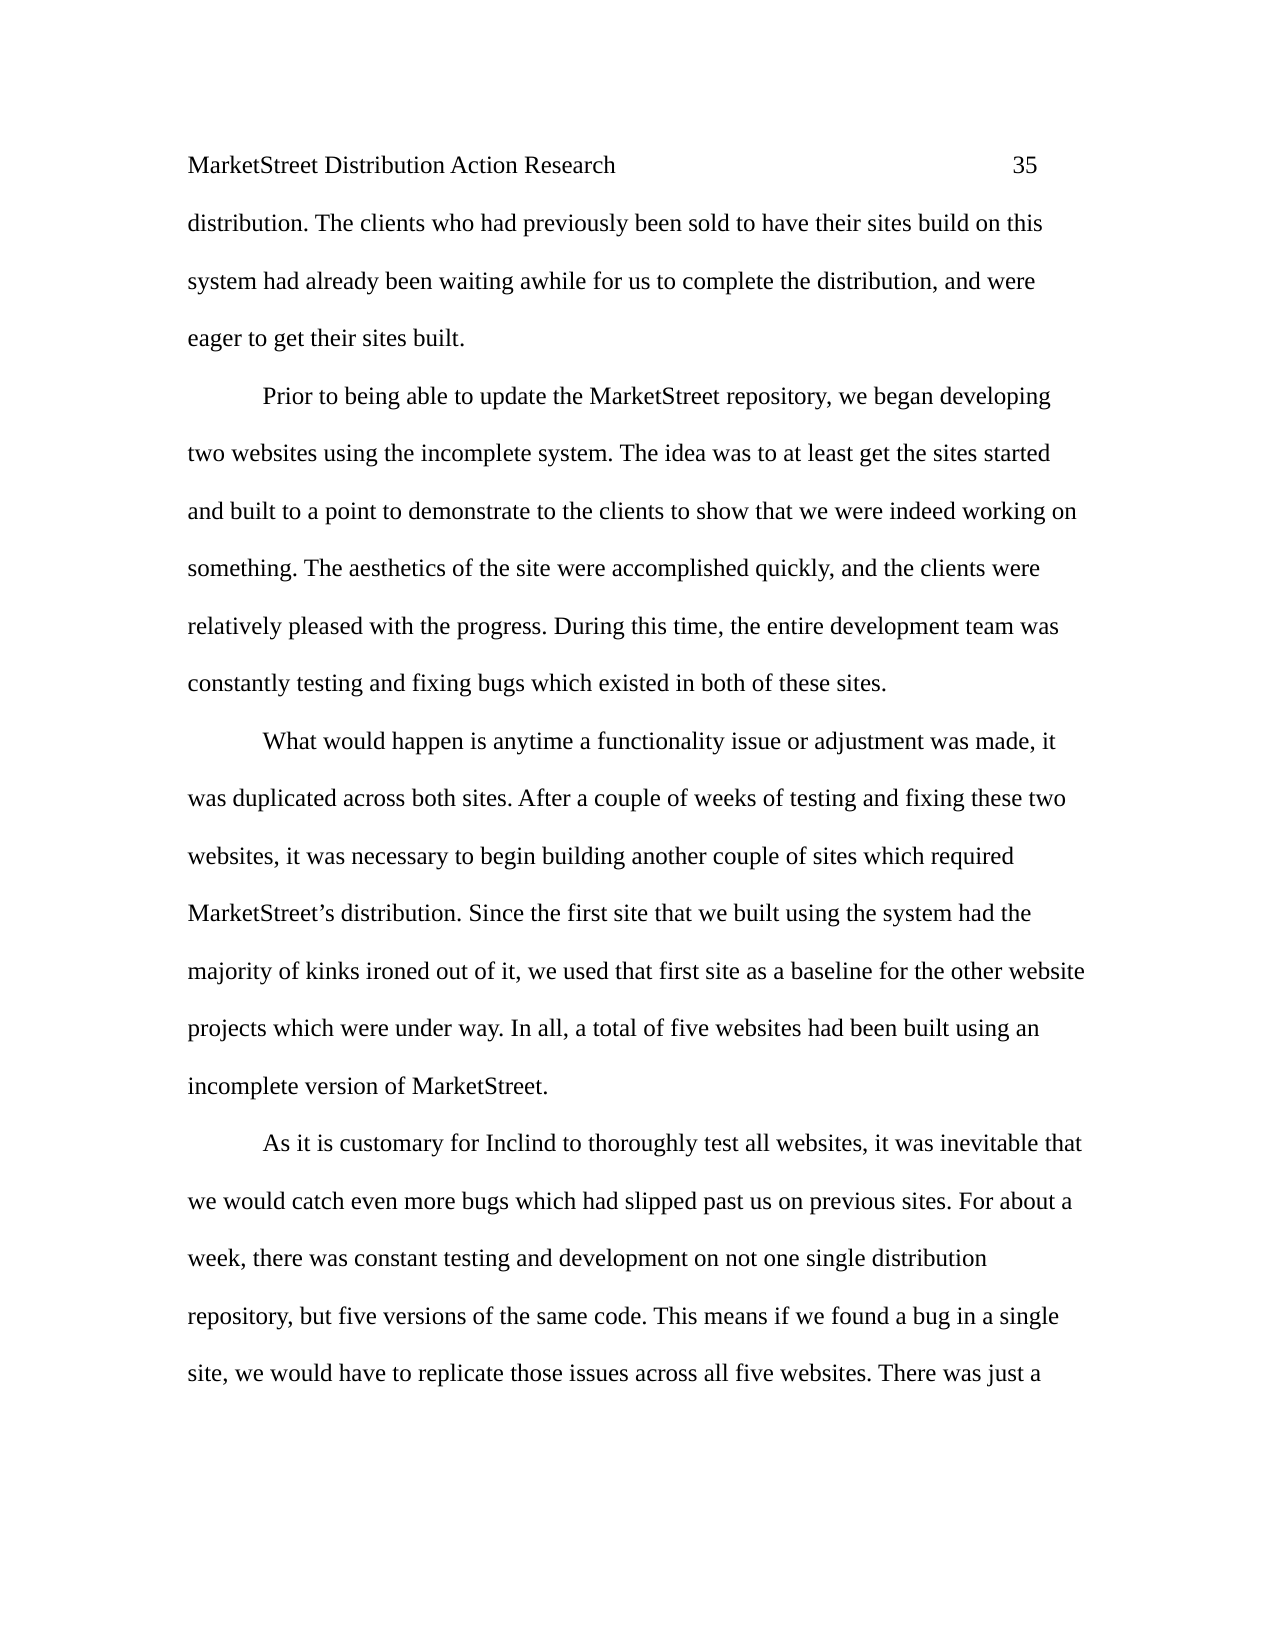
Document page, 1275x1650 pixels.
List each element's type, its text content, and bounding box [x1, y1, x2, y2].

text What would happen is anytime a functionality issue or adjustment was made, it was duplicated across both sites. After a couple of weeks of testing and fixing these two websites, it was necessary to begin building another couple of sites which required MarketStreet’s distribution. Since the first site that we built using the system had the majority of kinks ironed out of it, we used that first site as a baseline for the other website projects which were under way. In all, a total of five websites had been built using an incomplete version of MarketStreet. [187, 726, 1087, 1099]
text As it is customary for Inclind to thoroughly test all websites, it was inevitable that we would catch even more bugs which had slipped past us on previous sites. For about a week, there was constant testing and development on not one single distribution repository, but five versions of the same code. This means if we found a bug in a single site, we would have to replicate those issues across all five websites. There was just a [187, 1128, 1087, 1387]
text Prior to being able to update the MarketStreet repository, we began developing two websites using the incomplete system. The idea was to at least get the sites started and built to a point to demonstrate to the clients to show that we were indeed working on something. The aesthetics of the site were accomplished quickly, and the clients were relatively pleased with the progress. During this time, the entire development team was constantly testing and fixing bugs which existed in both of these sites. [187, 381, 1087, 697]
text distribution. The clients who had previously been sold to have their sites build on this system had already been waiting awhile for us to complete the distribution, and were eager to get their sites built. [187, 208, 1087, 352]
